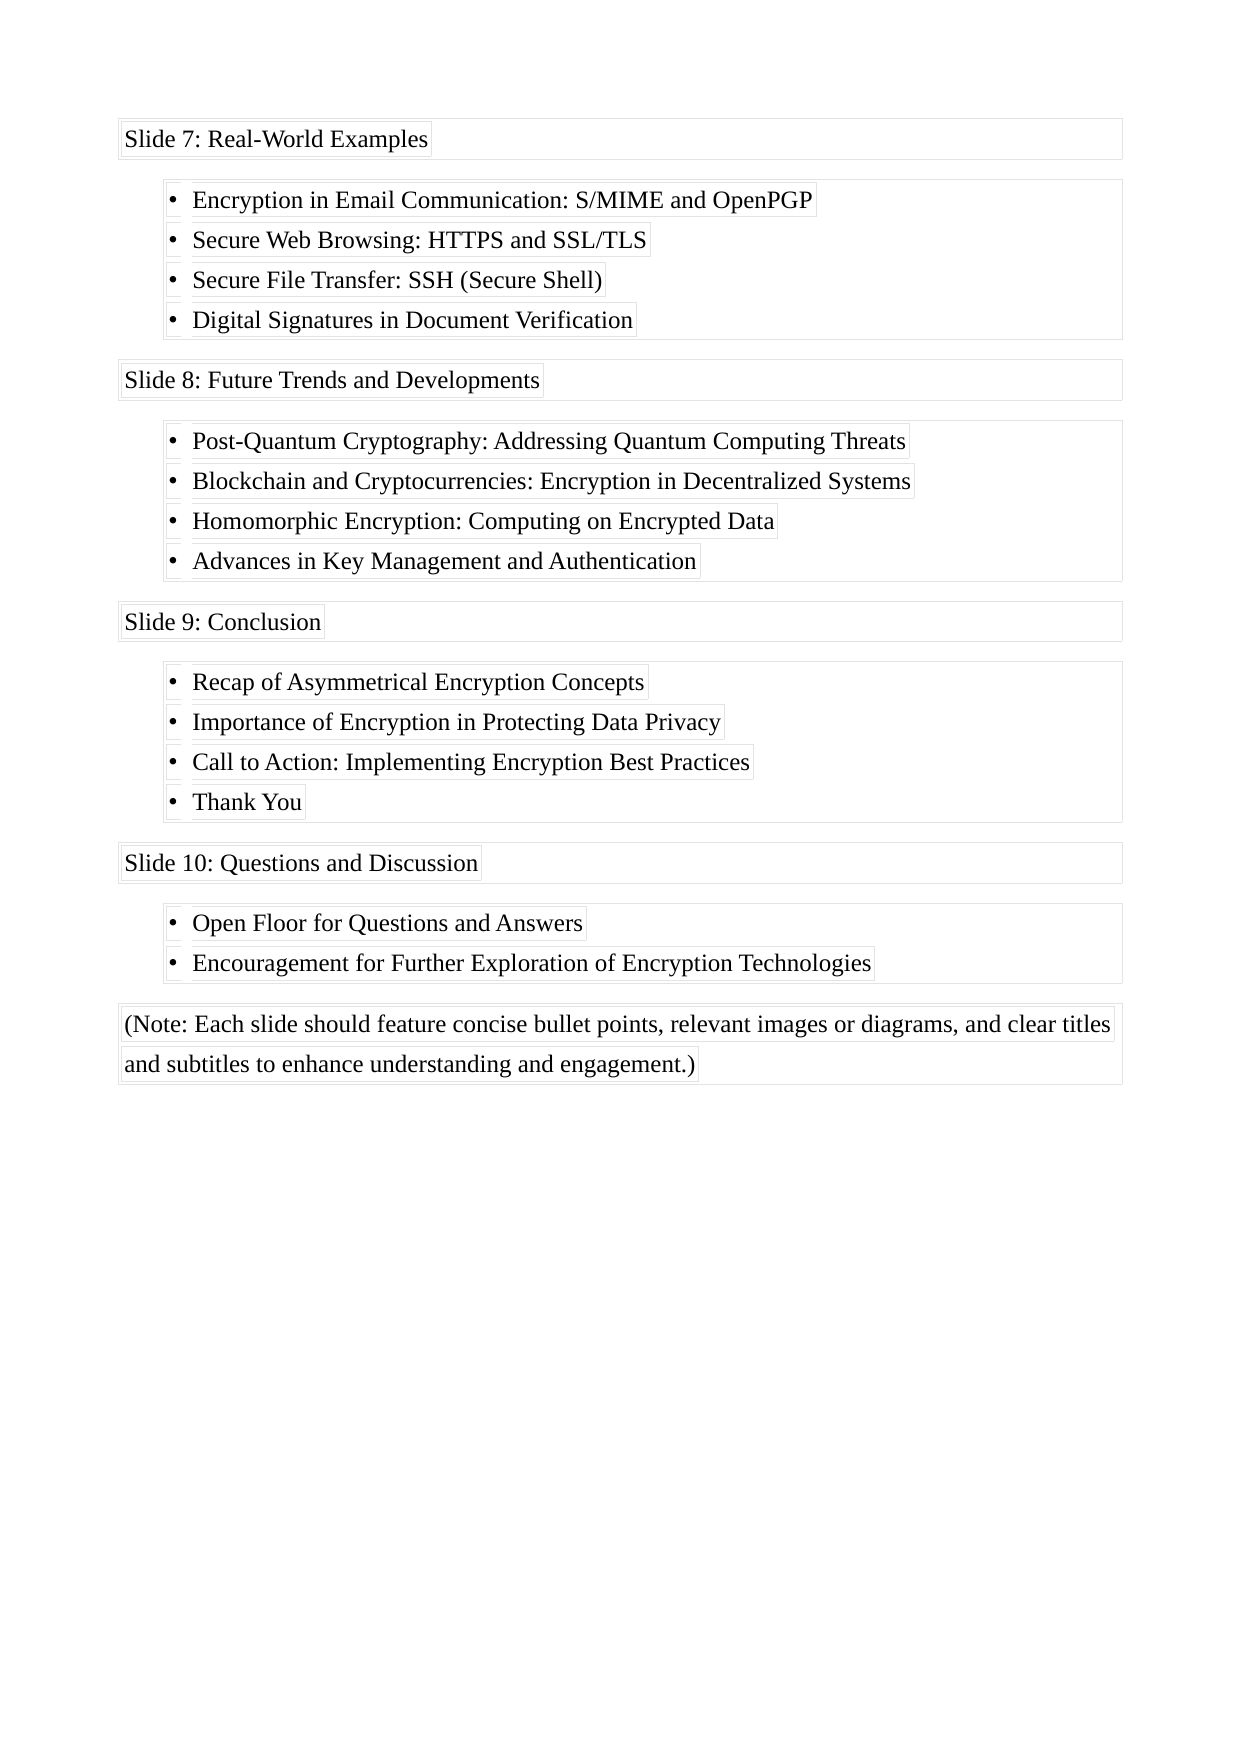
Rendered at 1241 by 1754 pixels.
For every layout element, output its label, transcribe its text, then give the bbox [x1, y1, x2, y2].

text (Note: Each slide should feature concise bullet points, relevant images or diagrams, and clear titles and subtitles to enhance understanding and engagement.) [119, 1004, 1122, 1084]
text Slide 9: Conclusion [119, 602, 1122, 641]
list Call to Action: Implementing Encryption Best Practices [164, 741, 1122, 779]
list Secure Web Browsing: HTTPS and SSL/TLS [164, 219, 1122, 257]
text Slide 10: Questions and Discussion [119, 843, 1122, 883]
list Homomorphic Encryption: Computing on Encrypted Data [164, 500, 1122, 538]
list Thank You [164, 781, 1122, 822]
list Open Floor for Questions and Answers [164, 904, 1122, 940]
list Encryption in Email Communication: S/MIME and OpenPGP [164, 180, 1122, 217]
list Blockchain and Cryptocurrencies: Encryption in Decentralized Systems [164, 460, 1122, 498]
list Importance of Encryption in Protecting Data Privacy [164, 701, 1122, 739]
list Digital Signatures in Document Verification [164, 299, 1122, 339]
text Slide 8: Future Trends and Developments [119, 360, 1122, 400]
list Recap of Asymmetrical Encryption Concepts [164, 662, 1122, 699]
list Secure File Transfer: SSH (Secure Shell) [164, 259, 1122, 297]
list Post-Quantum Cryptography: Addressing Quantum Computing Threats [164, 421, 1122, 458]
text Slide 7: Real-World Examples [119, 119, 1122, 159]
list Advances in Key Management and Authentication [164, 540, 1122, 581]
list Encouragement for Further Exploration of Encryption Technologies [164, 942, 1122, 983]
